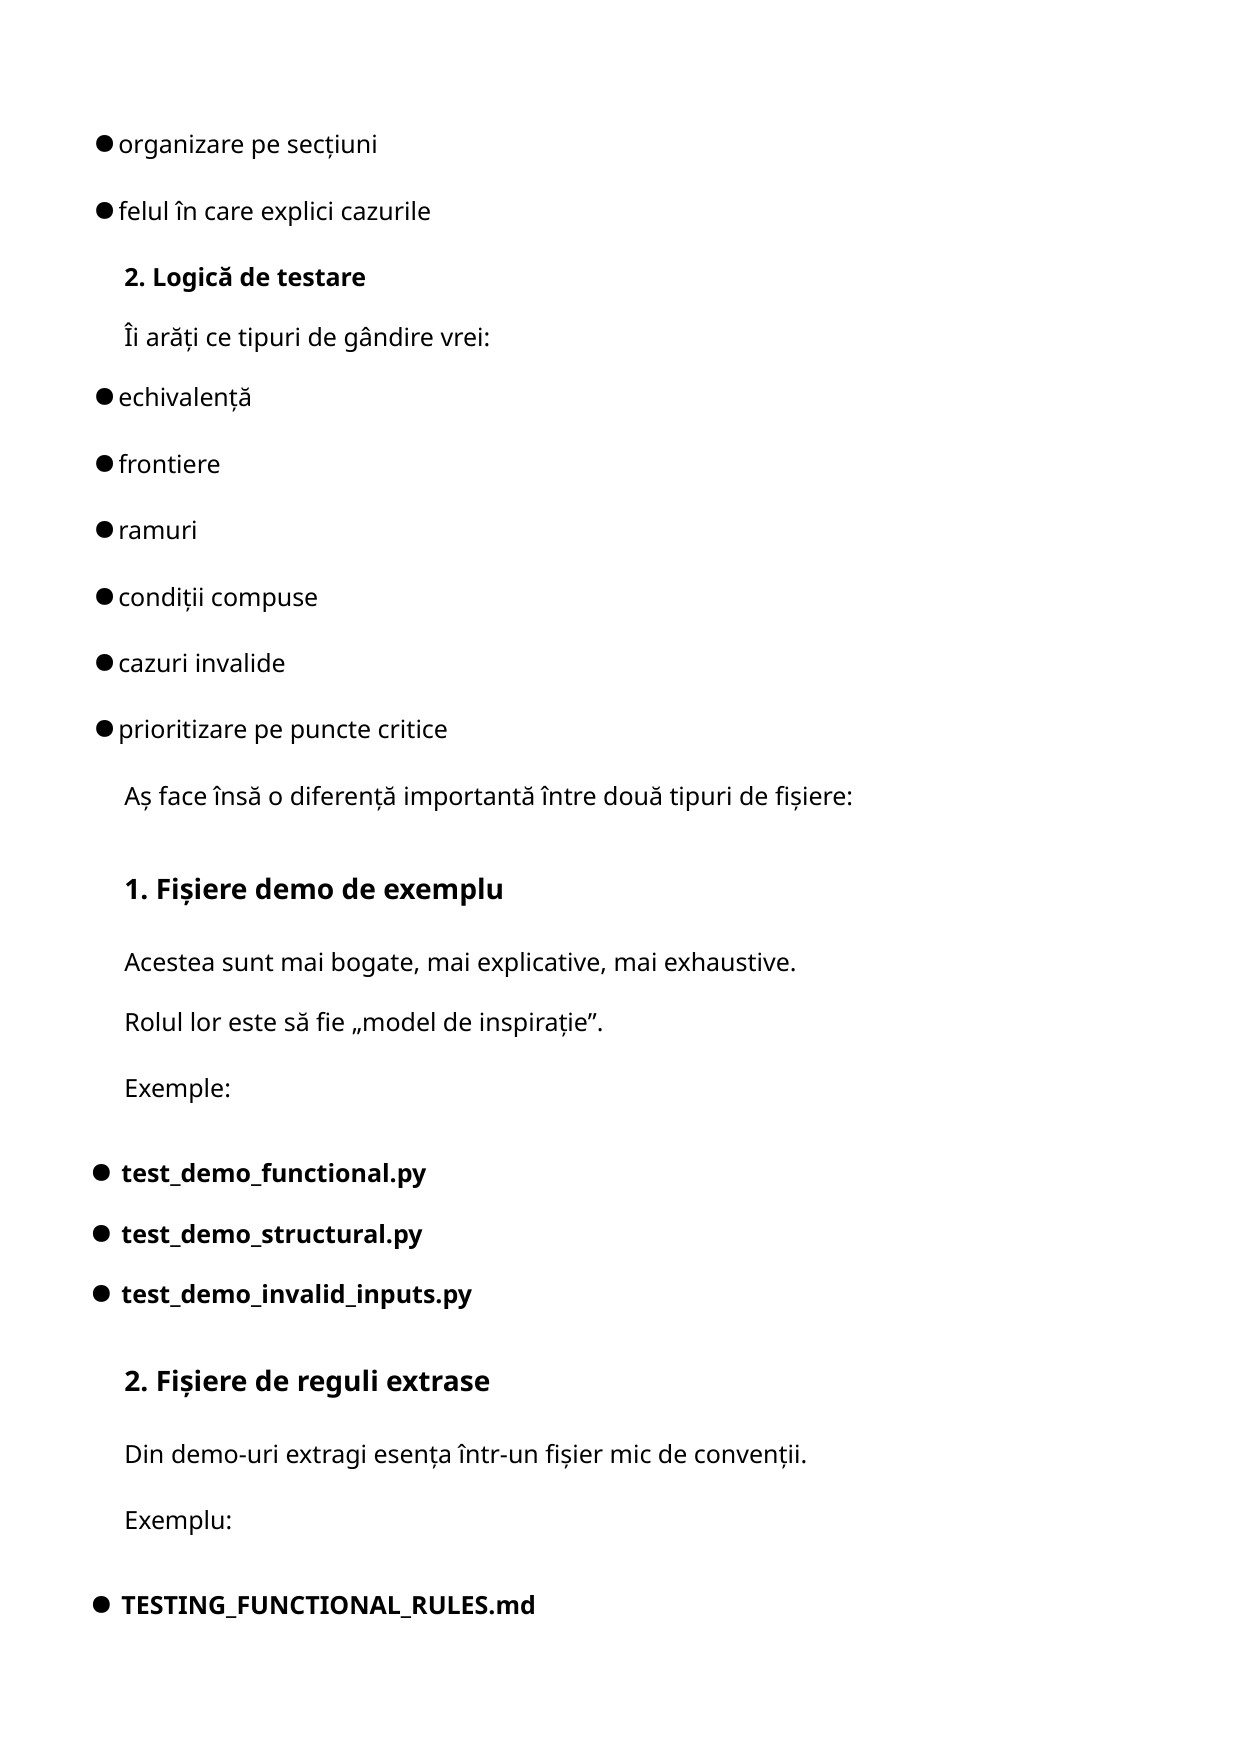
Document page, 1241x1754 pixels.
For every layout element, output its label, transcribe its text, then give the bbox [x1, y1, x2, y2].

list condiții compuse [119, 573, 1122, 616]
list prioritizare pe puncte critice [119, 706, 1122, 749]
text 2. Logică de testare Îi arăți ce tipuri de gândire vrei: [119, 254, 1122, 357]
list test_demo_functional.py [119, 1150, 1122, 1193]
text Exemplu: [119, 1497, 1122, 1540]
list TESTING_FUNCTIONAL_RULES.md [119, 1582, 1122, 1628]
list test_demo_structural.py [119, 1210, 1122, 1253]
text Exemple: [119, 1065, 1122, 1108]
list ramuri [119, 507, 1122, 550]
list frontiere [119, 440, 1122, 483]
list felul în care explici cazurile [119, 187, 1122, 231]
subtitle 1. Fișiere demo de exemplu [119, 863, 1122, 911]
list test_demo_invalid_inputs.py [119, 1270, 1122, 1313]
text Aș face însă o diferență importantă între două tipuri de fișiere: [119, 772, 1122, 815]
list organizare pe secțiuni [119, 122, 1122, 164]
subtitle 2. Fișiere de reguli extrase [119, 1355, 1122, 1403]
text Acestea sunt mai bogate, mai explicative, mai exhaustive. Rolul lor este să fie „model de inspirație”. [119, 938, 1122, 1042]
list echivalență [119, 374, 1122, 417]
text Din demo-uri extragi esența într-un fișier mic de convenții. [119, 1430, 1122, 1473]
list cazuri invalide [119, 639, 1122, 683]
